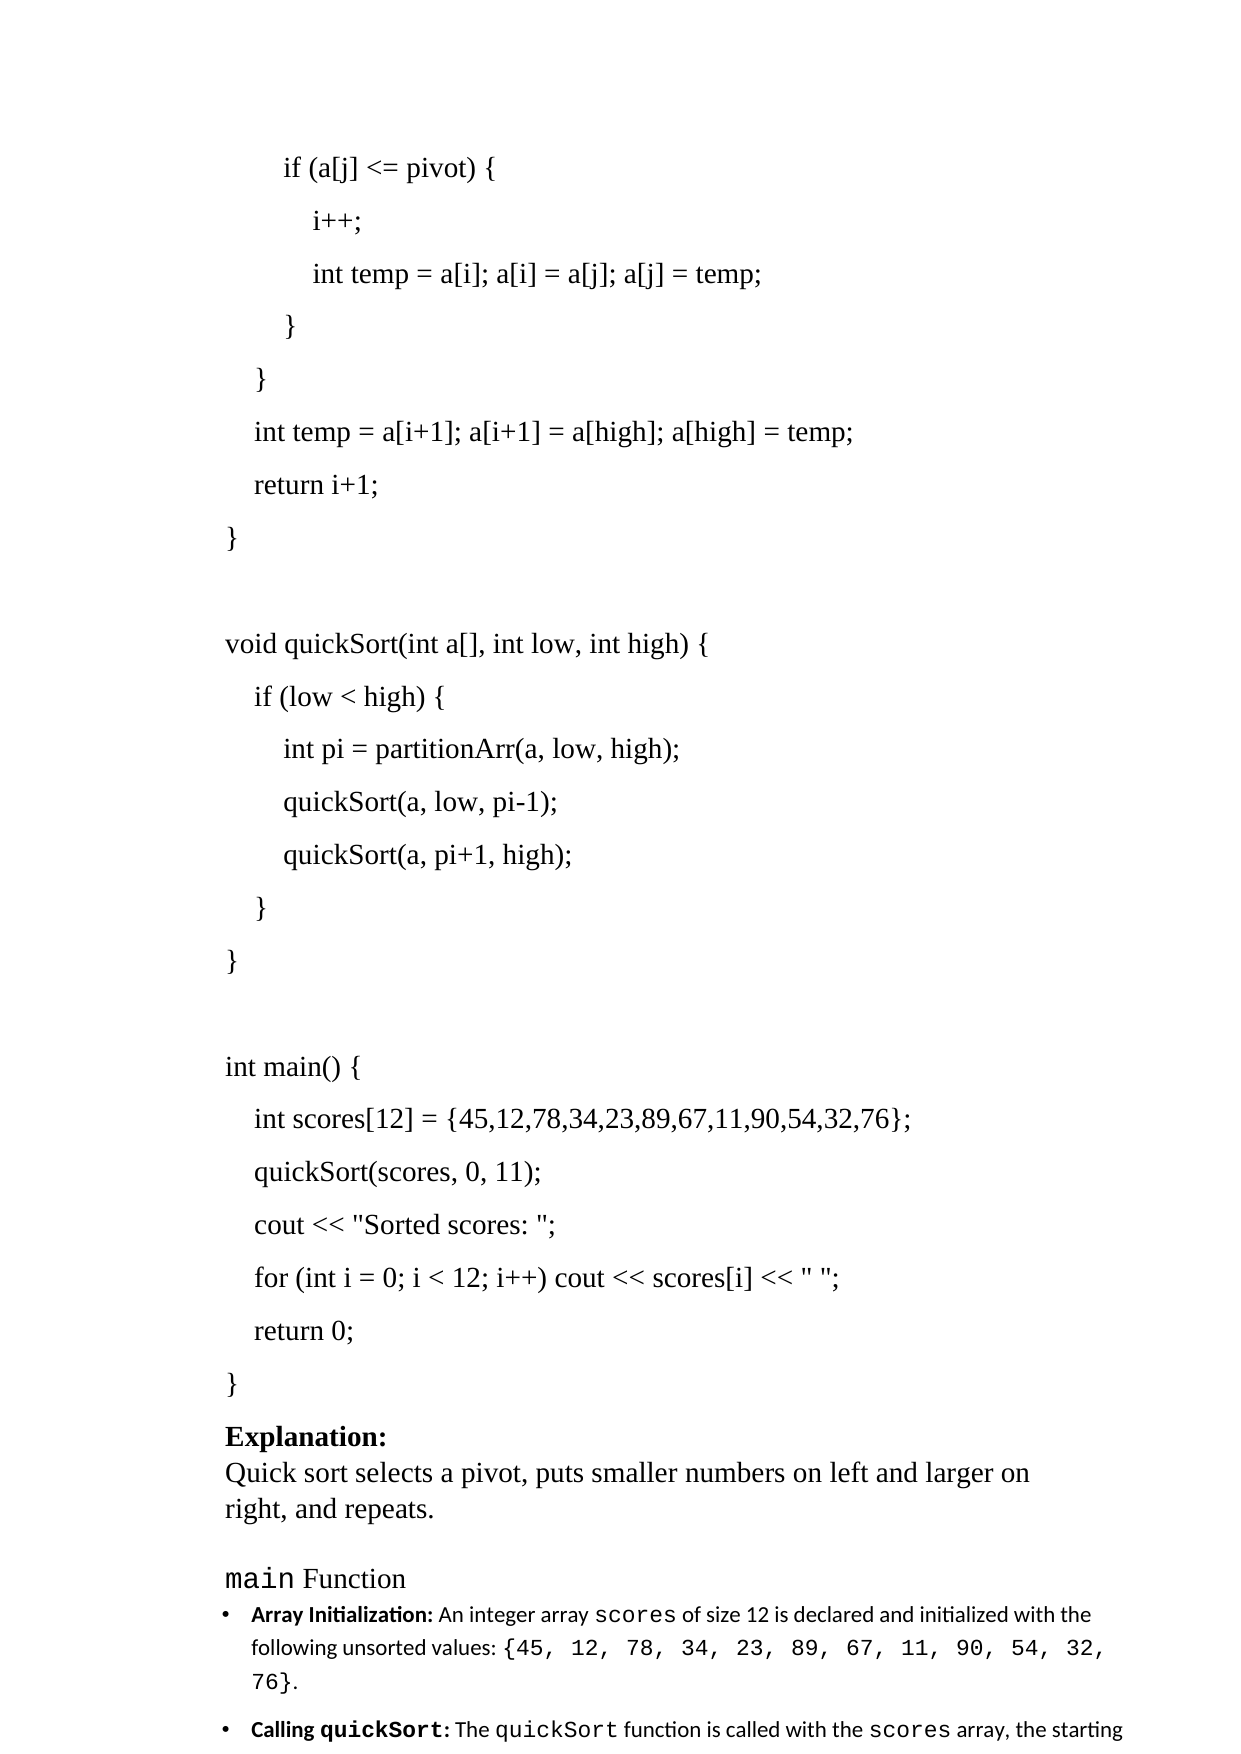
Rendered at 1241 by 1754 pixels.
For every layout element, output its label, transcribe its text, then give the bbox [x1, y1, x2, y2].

text void quickSort(int a[], int low, int high) { [225, 626, 1154, 659]
list Calling quickSort: The quickSort function is called with the scores array, the starting [222, 1715, 1152, 1744]
text i++; [312, 203, 1154, 236]
text quickSort(a, low, pi-1); [283, 784, 1154, 818]
text int pi = partitionArr(a, low, high); [283, 732, 1154, 765]
text int scores[12] = {45,12,78,34,23,89,67,11,90,54,32,76}; [254, 1102, 1154, 1135]
text return 0; [254, 1313, 1154, 1347]
text } [283, 308, 1154, 342]
text quickSort(scores, 0, 11); [254, 1154, 1154, 1188]
text } [254, 890, 1154, 924]
text for (int i = 0; i < 12; i++) cout << scores[i] << " "; [254, 1260, 1154, 1294]
text int temp = a[i+1]; a[i+1] = a[high]; a[high] = temp; [254, 414, 1154, 448]
text Quick sort selects a pivot, puts smaller numbers on left and larger on right, and repeats. [225, 1455, 1034, 1524]
text cout << "Sorted scores: "; [254, 1207, 1154, 1241]
text if (low < high) { [254, 679, 1154, 712]
text return i+1; [254, 467, 1154, 501]
text quickSort(a, pi+1, high); [283, 837, 1154, 871]
text Explanation: [225, 1419, 1154, 1452]
text } [225, 1366, 1154, 1399]
text int temp = a[i]; a[i] = a[j]; a[j] = temp; [312, 256, 1154, 289]
text if (a[j] <= pivot) { [283, 150, 1154, 183]
list Array Initialization: An integer array scores of size 12 is declared and initialized with the following unsorted values: {45, 12, 78, 34, 23, 89, 67, 11, 90, 54, 32, 76}. [222, 1600, 1152, 1696]
text } [225, 520, 1154, 554]
text } [254, 362, 1154, 395]
text } [225, 943, 1154, 977]
subtitle main Function [225, 1562, 1034, 1598]
text int main() { [225, 1049, 1154, 1082]
